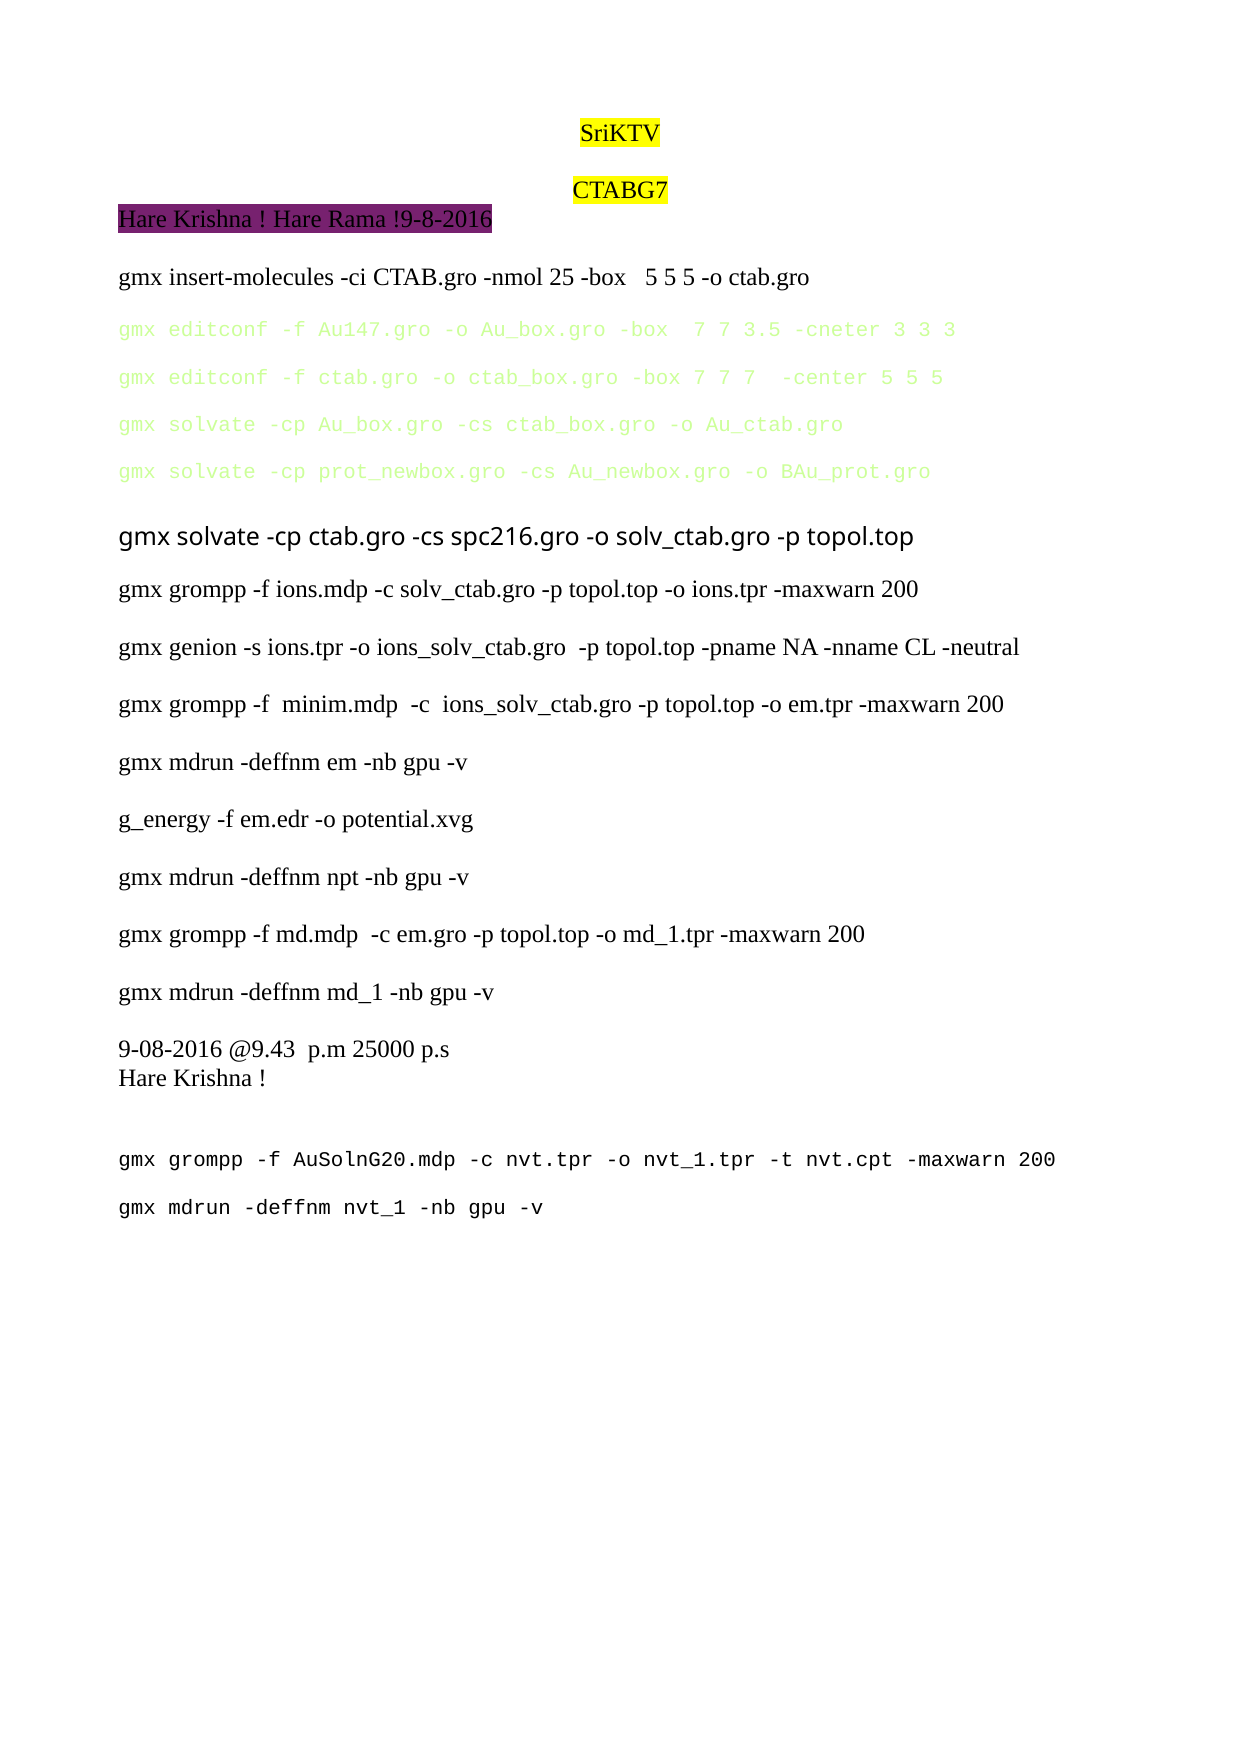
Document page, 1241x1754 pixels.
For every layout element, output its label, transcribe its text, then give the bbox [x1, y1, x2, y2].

text Hare Krishna ! Hare Rama !9-8-2016 [118, 204, 1122, 233]
text gmx solvate -cp prot_newbox.gro -cs Au_newbox.gro -o BAu_prot.gro [118, 461, 1122, 485]
text SriKTV [118, 118, 1122, 147]
text gmx grompp -f AuSolnG20.mdp -c nvt.tpr -o nvt_1.tpr -t nvt.cpt -maxwarn 200 [118, 1149, 1122, 1173]
text gmx grompp -f ions.mdp -c solv_ctab.gro -p topol.top -o ions.tpr -maxwarn 200 [118, 574, 1122, 603]
text g_energy -f em.edr -o potential.xvg [118, 804, 1122, 833]
text gmx mdrun -deffnm em -nb gpu -v [118, 747, 1122, 776]
text gmx solvate -cp Au_box.gro -cs ctab_box.gro -o Au_ctab.gro [118, 414, 1122, 438]
text Hare Krishna ! [118, 1063, 1122, 1092]
text gmx editconf -f Au147.gro -o Au_box.gro -box 7 7 3.5 -cneter 3 3 3 [118, 319, 1122, 343]
text gmx insert-molecules -ci CTAB.gro -nmol 25 -box 5 5 5 -o ctab.gro [118, 262, 1122, 291]
text gmx mdrun -deffnm md_1 -nb gpu -v [118, 977, 1122, 1006]
text gmx editconf -f ctab.gro -o ctab_box.gro -box 7 7 7 -center 5 5 5 [118, 367, 1122, 390]
text gmx mdrun -deffnm nvt_1 -nb gpu -v [118, 1197, 1122, 1220]
text gmx grompp -f minim.mdp -c ions_solv_ctab.gro -p topol.top -o em.tpr -maxwarn 200 [118, 689, 1122, 718]
text gmx solvate -cp ctab.gro -cs spc216.gro -o solv_ctab.gro -p topol.top [118, 519, 1122, 553]
text gmx grompp -f md.mdp -c em.gro -p topol.top -o md_1.tpr -maxwarn 200 [118, 919, 1122, 948]
text gmx mdrun -deffnm npt -nb gpu -v [118, 862, 1122, 891]
text gmx genion -s ions.tpr -o ions_solv_ctab.gro -p topol.top -pname NA -nname CL -neutral [118, 632, 1122, 661]
text CTABG7 [118, 176, 1122, 204]
text 9-08-2016 @9.43 p.m 25000 p.s [118, 1034, 1122, 1063]
